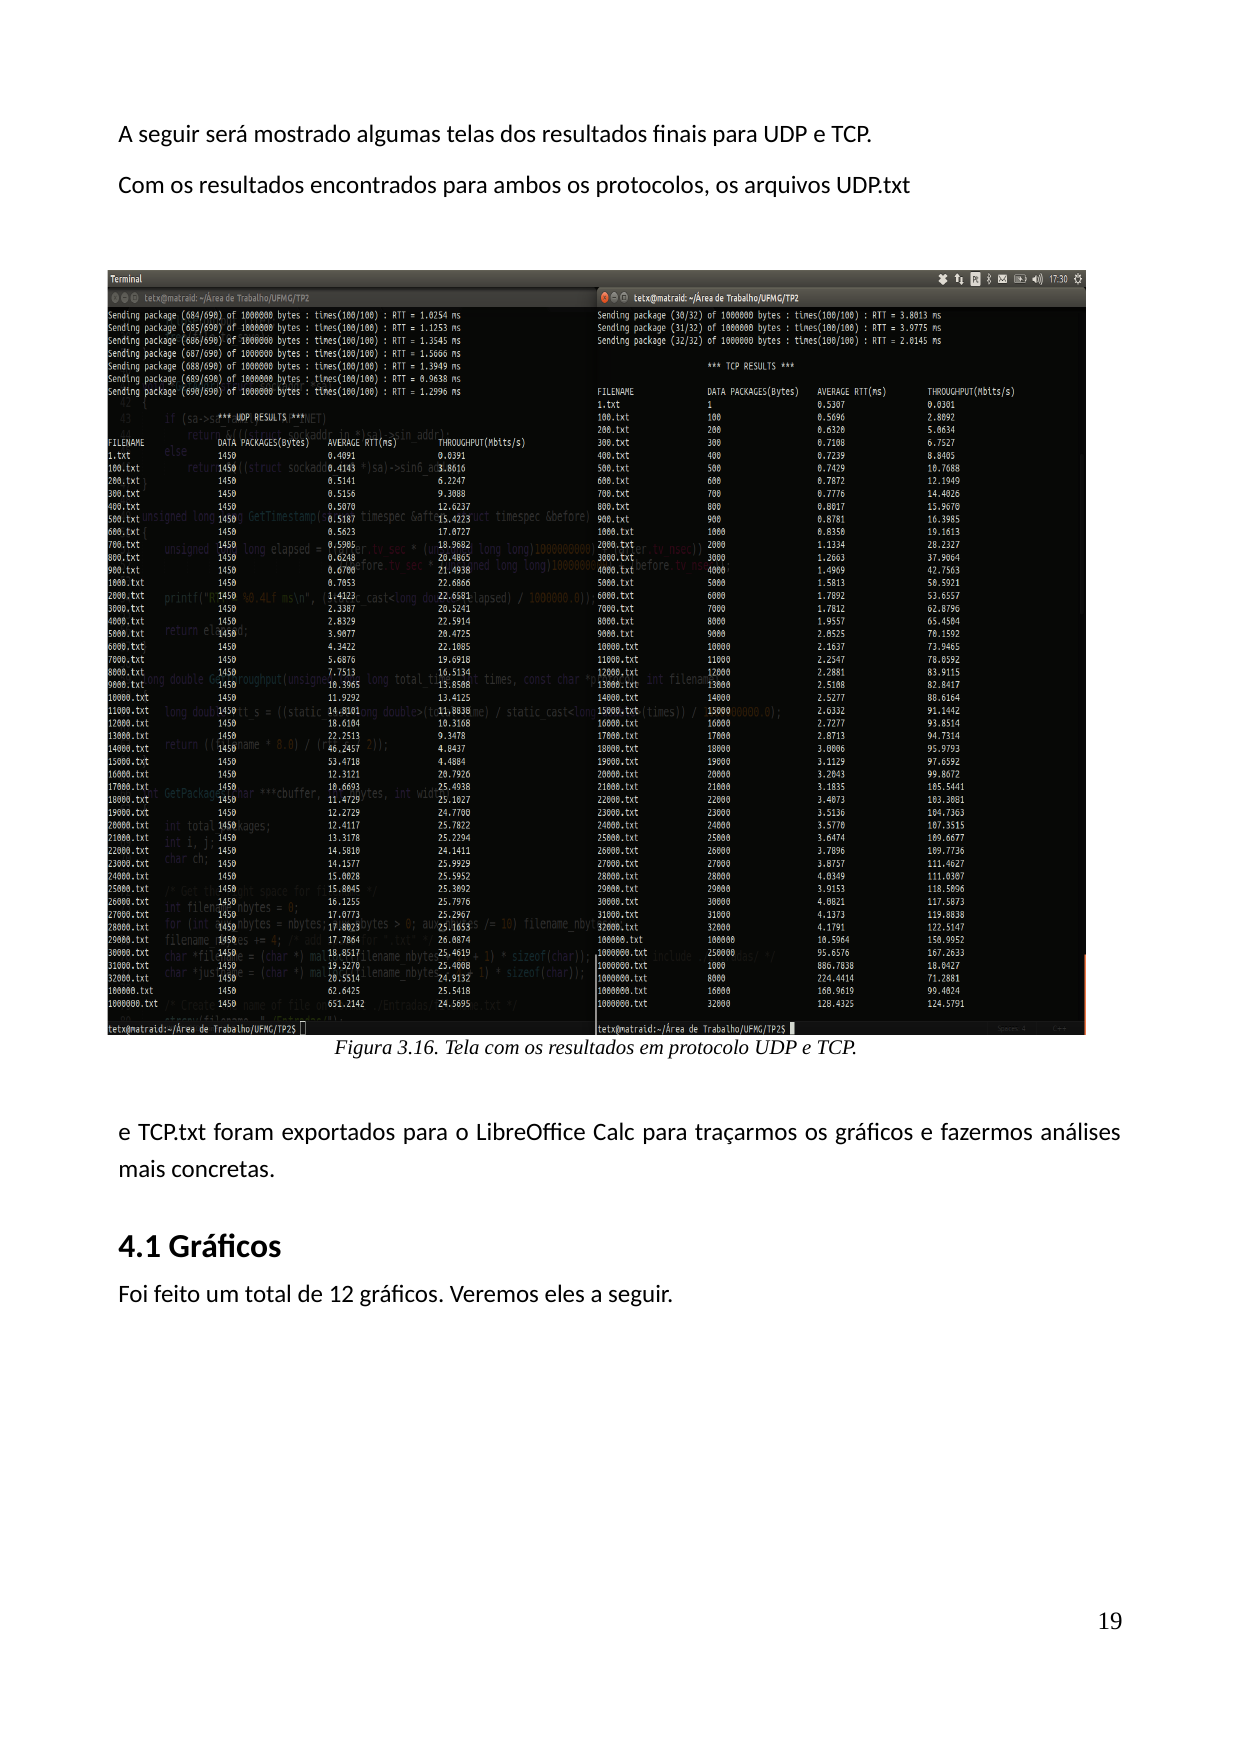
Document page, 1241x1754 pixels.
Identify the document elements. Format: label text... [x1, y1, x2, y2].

subtitle 4.1 Gráficos [118, 1225, 1122, 1266]
text Com os resultados encontrados para ambos os protocolos, os arquivos UDP.txt [118, 169, 1122, 200]
text Foi feito um total de 12 gráficos. Veremos eles a seguir. [118, 1278, 1122, 1309]
text e TCP.txt foram exportados para o LibreOffice Calc para traçarmos os gráficos e fazermos análises mais concretas. [118, 1116, 1122, 1183]
text A seguir será mostrado algumas telas dos resultados finais para UDP e TCP. [118, 118, 1122, 149]
text Figura 3.16. Tela com os resultados em protocolo UDP e TCP. [112, 1035, 1081, 1059]
picture [107, 270, 1086, 1035]
text [112, 258, 1081, 270]
